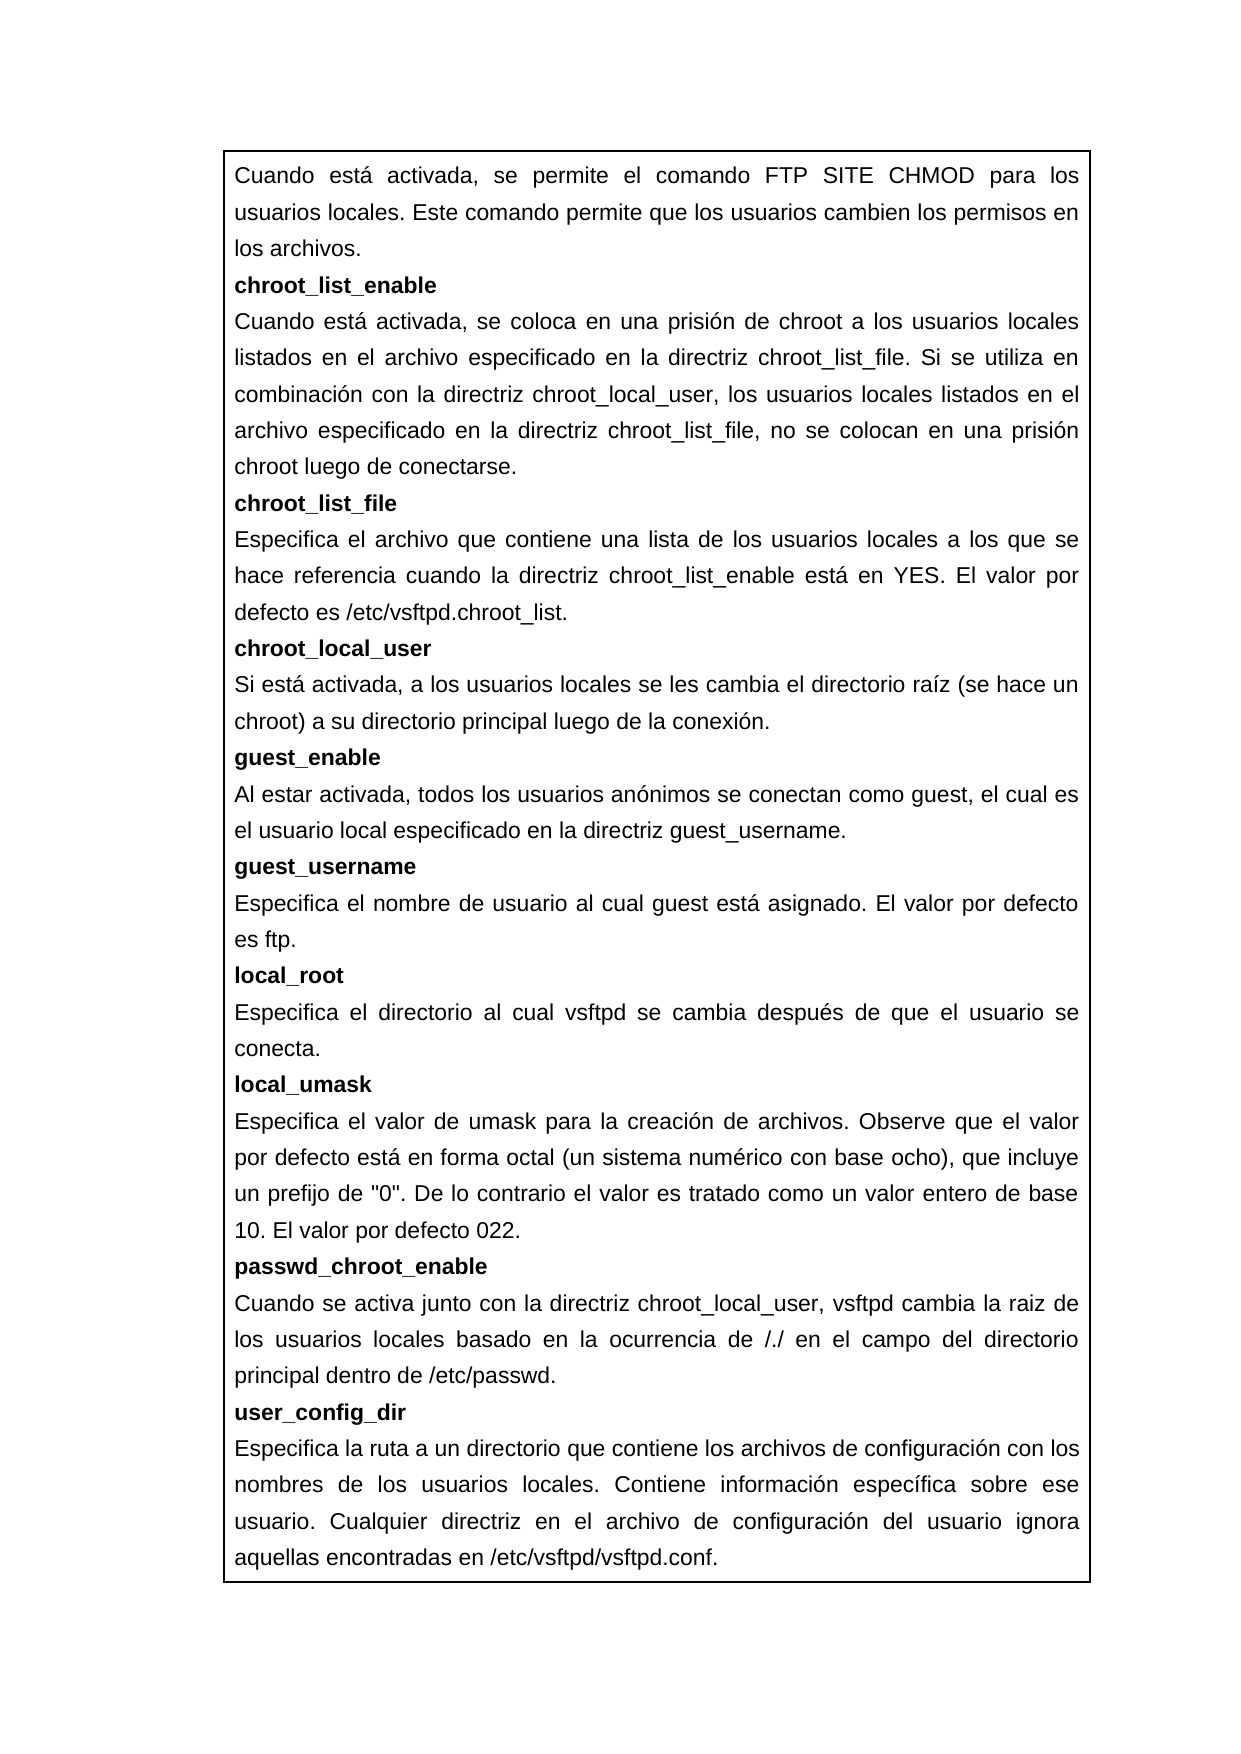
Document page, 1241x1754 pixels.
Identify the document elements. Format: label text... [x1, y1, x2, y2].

table_header Cuando está activada, se permite el comando FTP SITE CHMOD para los usuarios locales. Este comando permite que los usuarios cambien los permisos en los archivos. chroot_list_enable Cuando está activada, se coloca en una prisión de chroot a los usuarios locales listados en el archivo especificado en la directriz chroot_list_file. Si se utiliza en combinación con la directriz chroot_local_user, los usuarios locales listados en el archivo especificado en la directriz chroot_list_file, no se colocan en una prisión chroot luego de conectarse. chroot_list_file Especifica el archivo que contiene una lista de los usuarios locales a los que se hace referencia cuando la directriz chroot_list_enable está en YES. El valor por defecto es /etc/vsftpd.chroot_list. chroot_local_user Si está activada, a los usuarios locales se les cambia el directorio raíz (se hace un chroot) a su directorio principal luego de la conexión. guest_enable Al estar activada, todos los usuarios anónimos se conectan como guest, el cual es el usuario local especificado en la directriz guest_username. guest_username Especifica el nombre de usuario al cual guest está asignado. El valor por defecto es ftp. local_root Especifica el directorio al cual vsftpd se cambia después de que el usuario se conecta. local_umask Especifica el valor de umask para la creación de archivos. Observe que el valor por defecto está en forma octal (un sistema numérico con base ocho), que incluye un prefijo de "0". De lo contrario el valor es tratado como un valor entero de base 10. El valor por defecto 022. passwd_chroot_enable Cuando se activa junto con la directriz chroot_local_user, vsftpd cambia la raiz de los usuarios locales basado en la ocurrencia de /./ en el campo del directorio principal dentro de /etc/passwd. user_config_dir Especifica la ruta a un directorio que contiene los archivos de configuración con los nombres de los usuarios locales. Contiene información específica sobre ese usuario. Cualquier directriz en el archivo de configuración del usuario ignora aquellas encontradas en /etc/vsftpd/vsftpd.conf. [225, 152, 1089, 1581]
